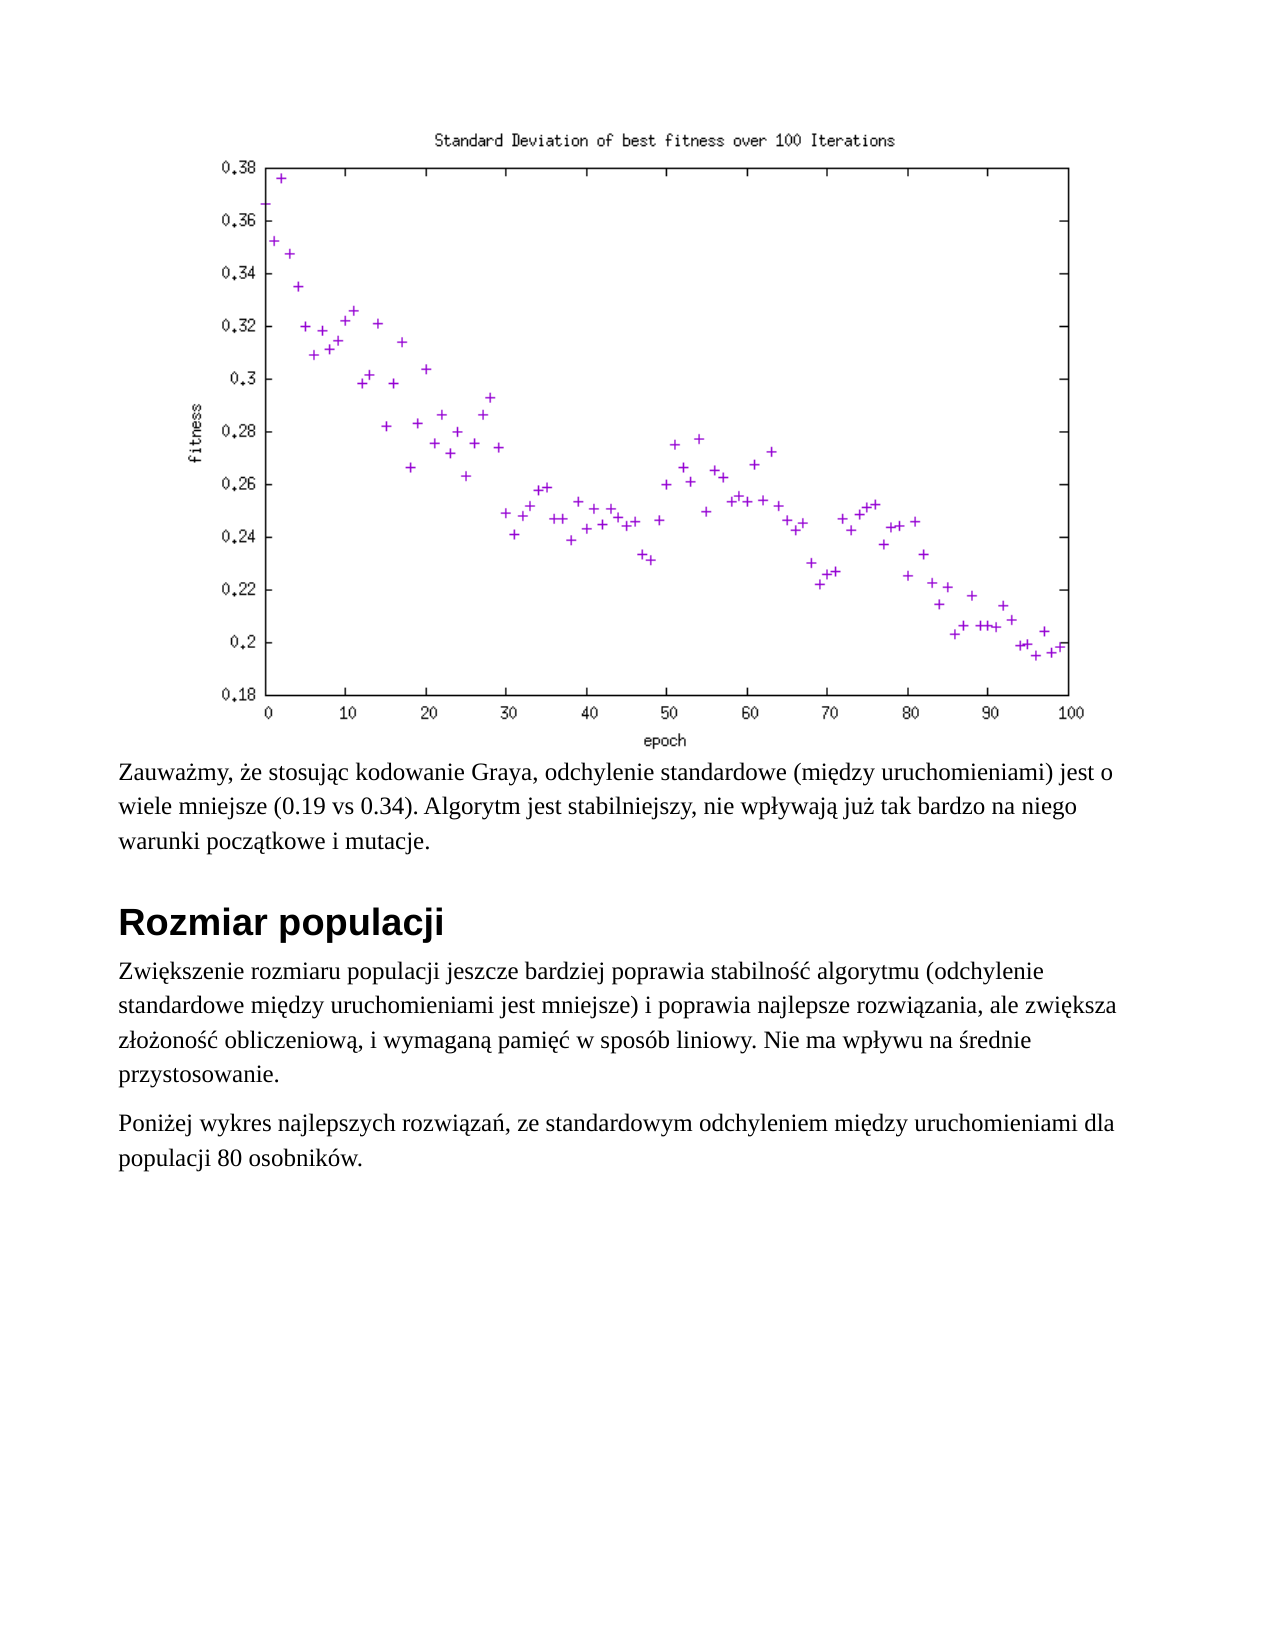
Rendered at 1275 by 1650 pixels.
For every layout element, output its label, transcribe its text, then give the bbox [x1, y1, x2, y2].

picture [187, 118, 1088, 752]
text Zwiększenie rozmiaru populacji jeszcze bardziej poprawia stabilność algorytmu (odchylenie standardowe między uruchomieniami jest mniejsze) i poprawia najlepsze rozwiązania, ale zwiększa złożoność obliczeniową, i wymaganą pamięć w sposób liniowy. Nie ma wpływu na średnie przystosowanie. [118, 956, 1157, 1088]
text Poniżej wykres najlepszych rozwiązań, ze standardowym odchyleniem między uruchomieniami dla populacji 80 osobników. [118, 1108, 1157, 1172]
subtitle Rozmiar populacji [118, 900, 1157, 943]
text Zauważmy, że stosując kodowanie Graya, odchylenie standardowe (między uruchomieniami) jest o wiele mniejsze (0.19 vs 0.34). Algorytm jest stabilniejszy, nie wpływają już tak bardzo na niego warunki początkowe i mutacje. [118, 118, 1157, 854]
